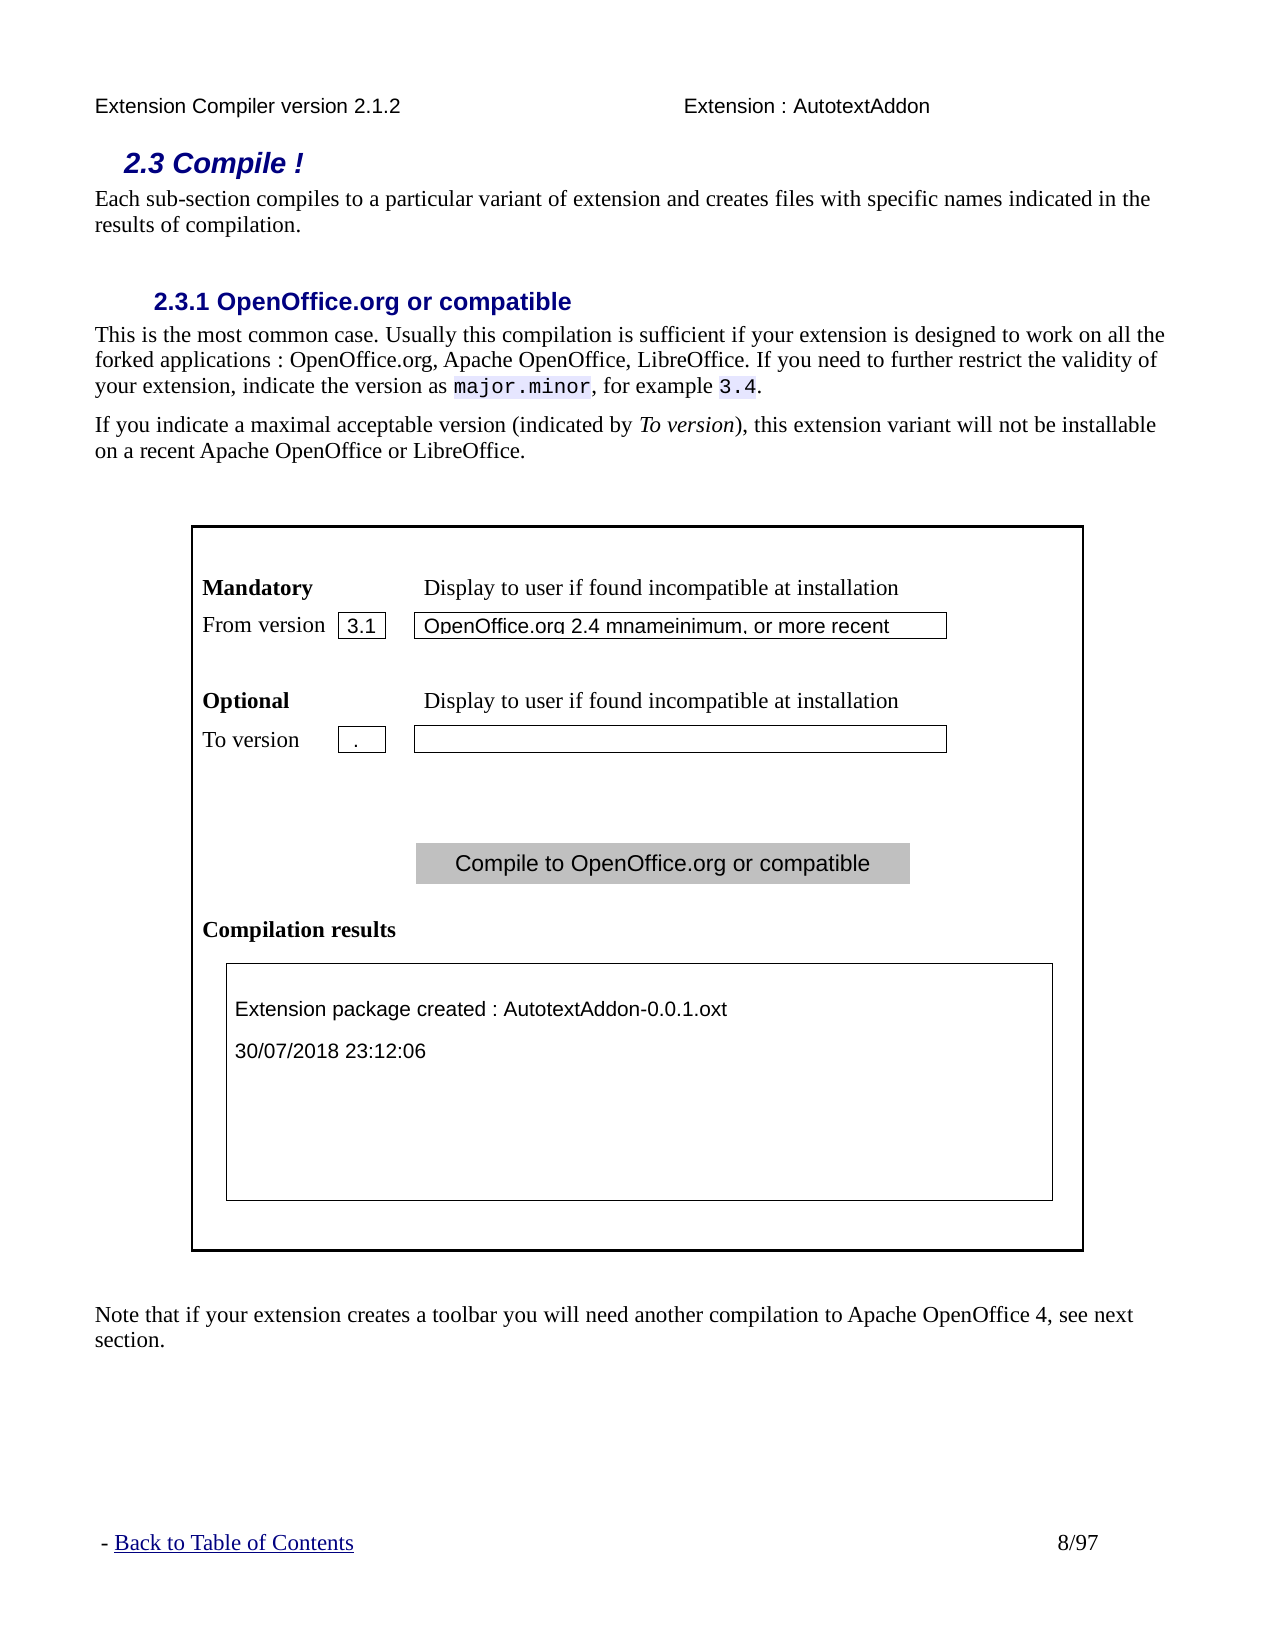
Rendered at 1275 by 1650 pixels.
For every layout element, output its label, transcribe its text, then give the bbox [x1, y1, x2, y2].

text [386, 612, 414, 638]
subtitle OpenOffice.org or compatible [153, 287, 1181, 316]
text To version [202, 726, 338, 752]
text From version [202, 612, 338, 638]
text Optional Display to user if found incompatible at installation [202, 688, 1073, 714]
subtitle Compile ! [124, 147, 1181, 180]
text [947, 612, 1073, 638]
text Each sub-section compiles to a particular variant of extension and creates files with specific names indicated in the results of compilation. [94, 186, 1181, 237]
text [386, 726, 414, 752]
text Compilation results [202, 917, 1073, 942]
text If you indicate a maximal acceptable version (indicated by To version), this extension variant will not be installable on a recent Apache OpenOffice or LibreOffice. [94, 412, 1181, 463]
text This is the most common case. Usually this compilation is sufficient if your extension is designed to work on all the forked applications : OpenOffice.org, Apache OpenOffice, LibreOffice. If you need to further restrict the validity of your extension, indicate the version as major.minor, for example 3.4. [94, 321, 1181, 399]
text [947, 726, 1073, 752]
text Mandatory Display to user if found incompatible at installation [202, 574, 1073, 600]
text Note that if your extension creates a toolbar you will need another compilation to Apache OpenOffice 4, see next section. [94, 1302, 1181, 1353]
